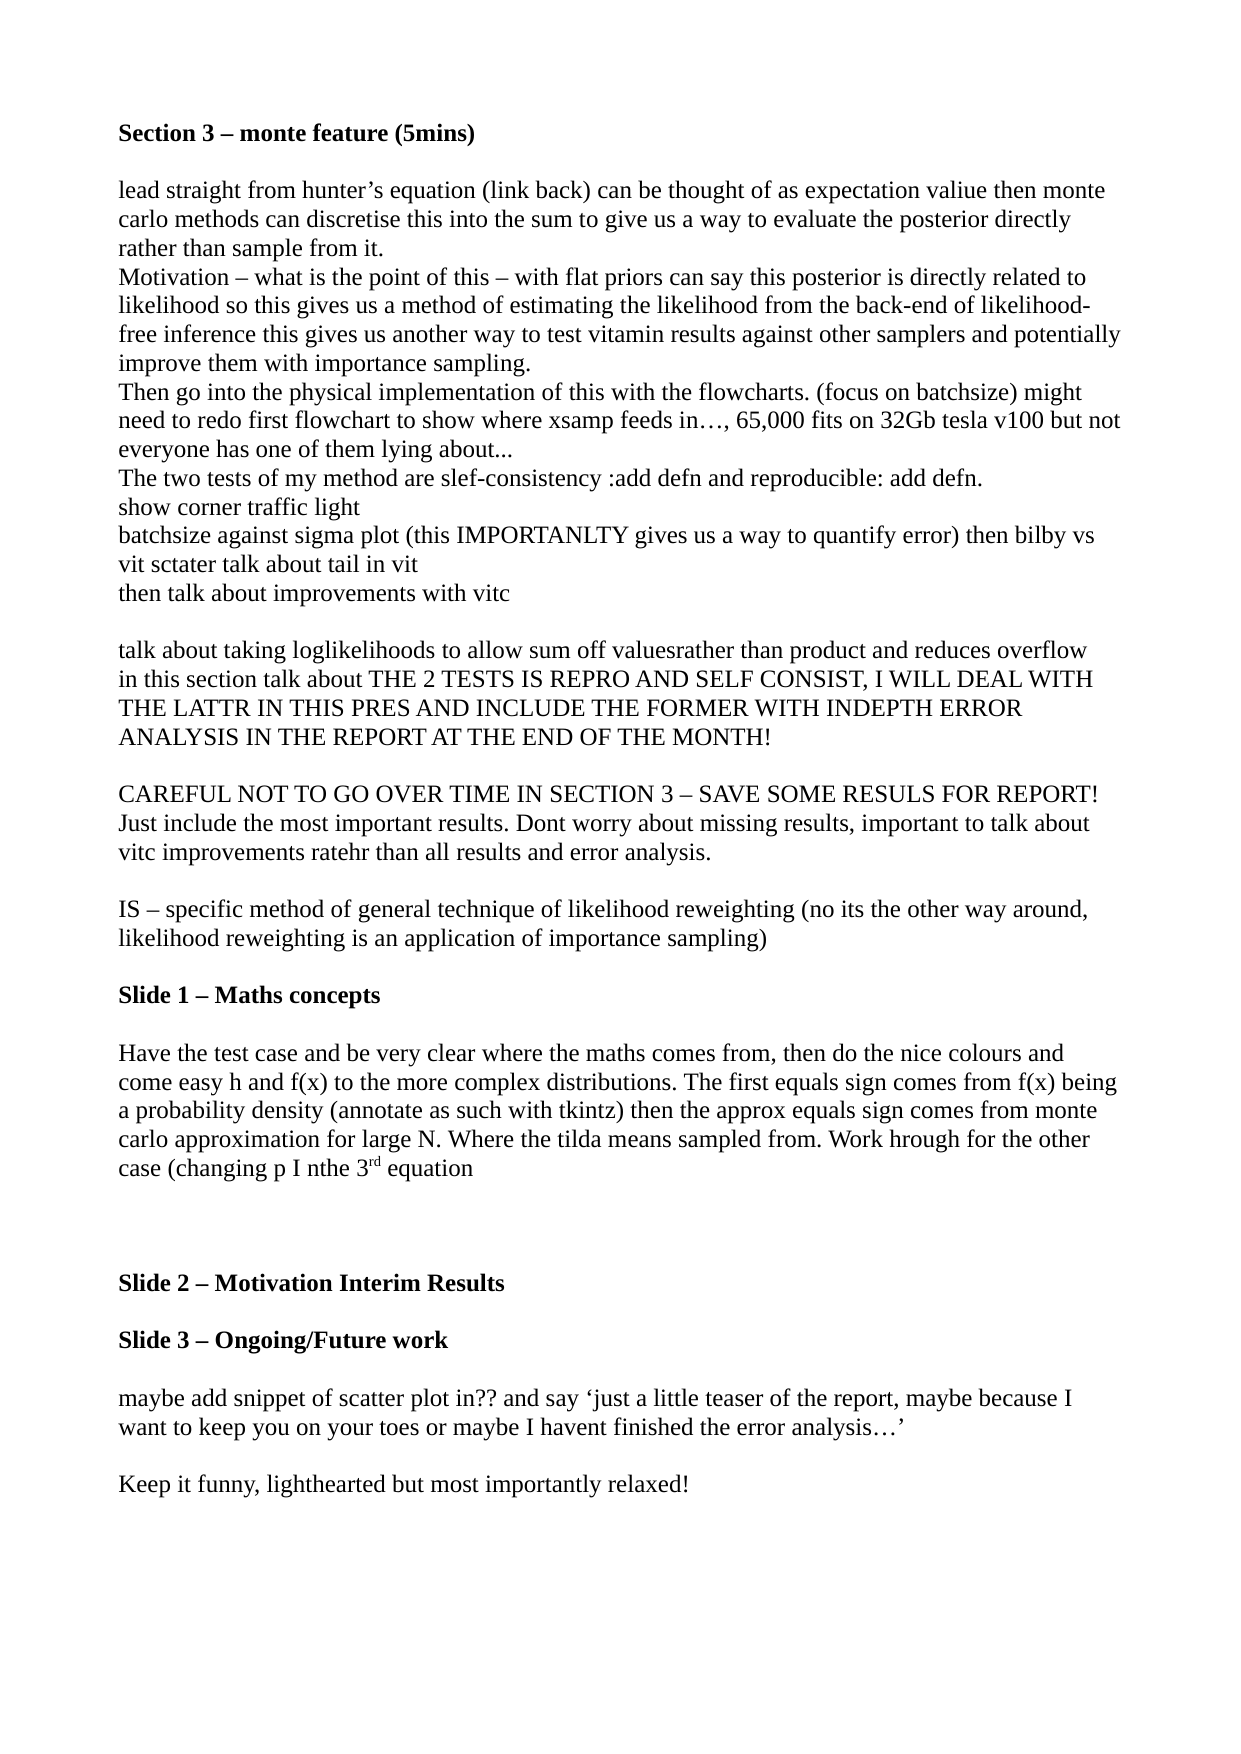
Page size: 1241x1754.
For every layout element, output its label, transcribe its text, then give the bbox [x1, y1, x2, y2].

text Section 3 – monte feature (5mins) [118, 118, 1122, 147]
text IS – specific method of general technique of likelihood reweighting (no its the other way around, likelihood reweighting is an application of importance sampling) [118, 894, 1122, 952]
text Slide 1 – Maths concepts [118, 981, 1122, 1009]
text talk about taking loglikelihoods to allow sum off valuesrather than product and reduces overflow [118, 636, 1122, 664]
text in this section talk about THE 2 TESTS IS REPRO AND SELF CONSIST, I WILL DEAL WITH THE LATTR IN THIS PRES AND INCLUDE THE FORMER WITH INDEPTH ERROR ANALYSIS IN THE REPORT AT THE END OF THE MONTH! [118, 664, 1122, 751]
text Slide 2 – Motivation Interim Results [118, 1268, 1122, 1297]
text then talk about improvements with vitc [118, 578, 1122, 607]
text lead straight from hunter’s equation (link back) can be thought of as expectation valiue then monte carlo methods can discretise this into the sum to give us a way to evaluate the posterior directly rather than sample from it. [118, 176, 1122, 262]
text batchsize against sigma plot (this IMPORTANLTY gives us a way to quantify error) then bilby vs vit sctater talk about tail in vit [118, 521, 1122, 578]
text Motivation – what is the point of this – with flat priors can say this posterior is directly related to likelihood so this gives us a method of estimating the likelihood from the back-end of likelihood-free inference this gives us another way to test vitamin results against other samplers and potentially improve them with importance sampling. [118, 262, 1122, 377]
text Have the test case and be very clear where the maths comes from, then do the nice colours and come easy h and f(x) to the more complex distributions. The first equals sign comes from f(x) being a probability density (annotate as such with tkintz) then the approx equals sign comes from monte carlo approximation for large N. Where the tilda means sampled from. Work hrough for the other case (changing p I nthe 3rd equation [118, 1038, 1122, 1182]
text Keep it funny, lighthearted but most importantly relaxed! [118, 1469, 1122, 1498]
text CAREFUL NOT TO GO OVER TIME IN SECTION 3 – SAVE SOME RESULS FOR REPORT! Just include the most important results. Dont worry about missing results, important to talk about vitc improvements ratehr than all results and error analysis. [118, 779, 1122, 866]
text maybe add snippet of scatter plot in?? and say ‘just a little teaser of the report, maybe because I want to keep you on your toes or maybe I havent finished the error analysis…’ [118, 1383, 1122, 1441]
text The two tests of my method are slef-consistency :add defn and reproducible: add defn. [118, 463, 1122, 492]
text show corner traffic light [118, 492, 1122, 521]
text Slide 3 – Ongoing/Future work [118, 1326, 1122, 1354]
text Then go into the physical implementation of this with the flowcharts. (focus on batchsize) might need to redo first flowchart to show where xsamp feeds in…, 65,000 fits on 32Gb tesla v100 but not everyone has one of them lying about... [118, 377, 1122, 463]
